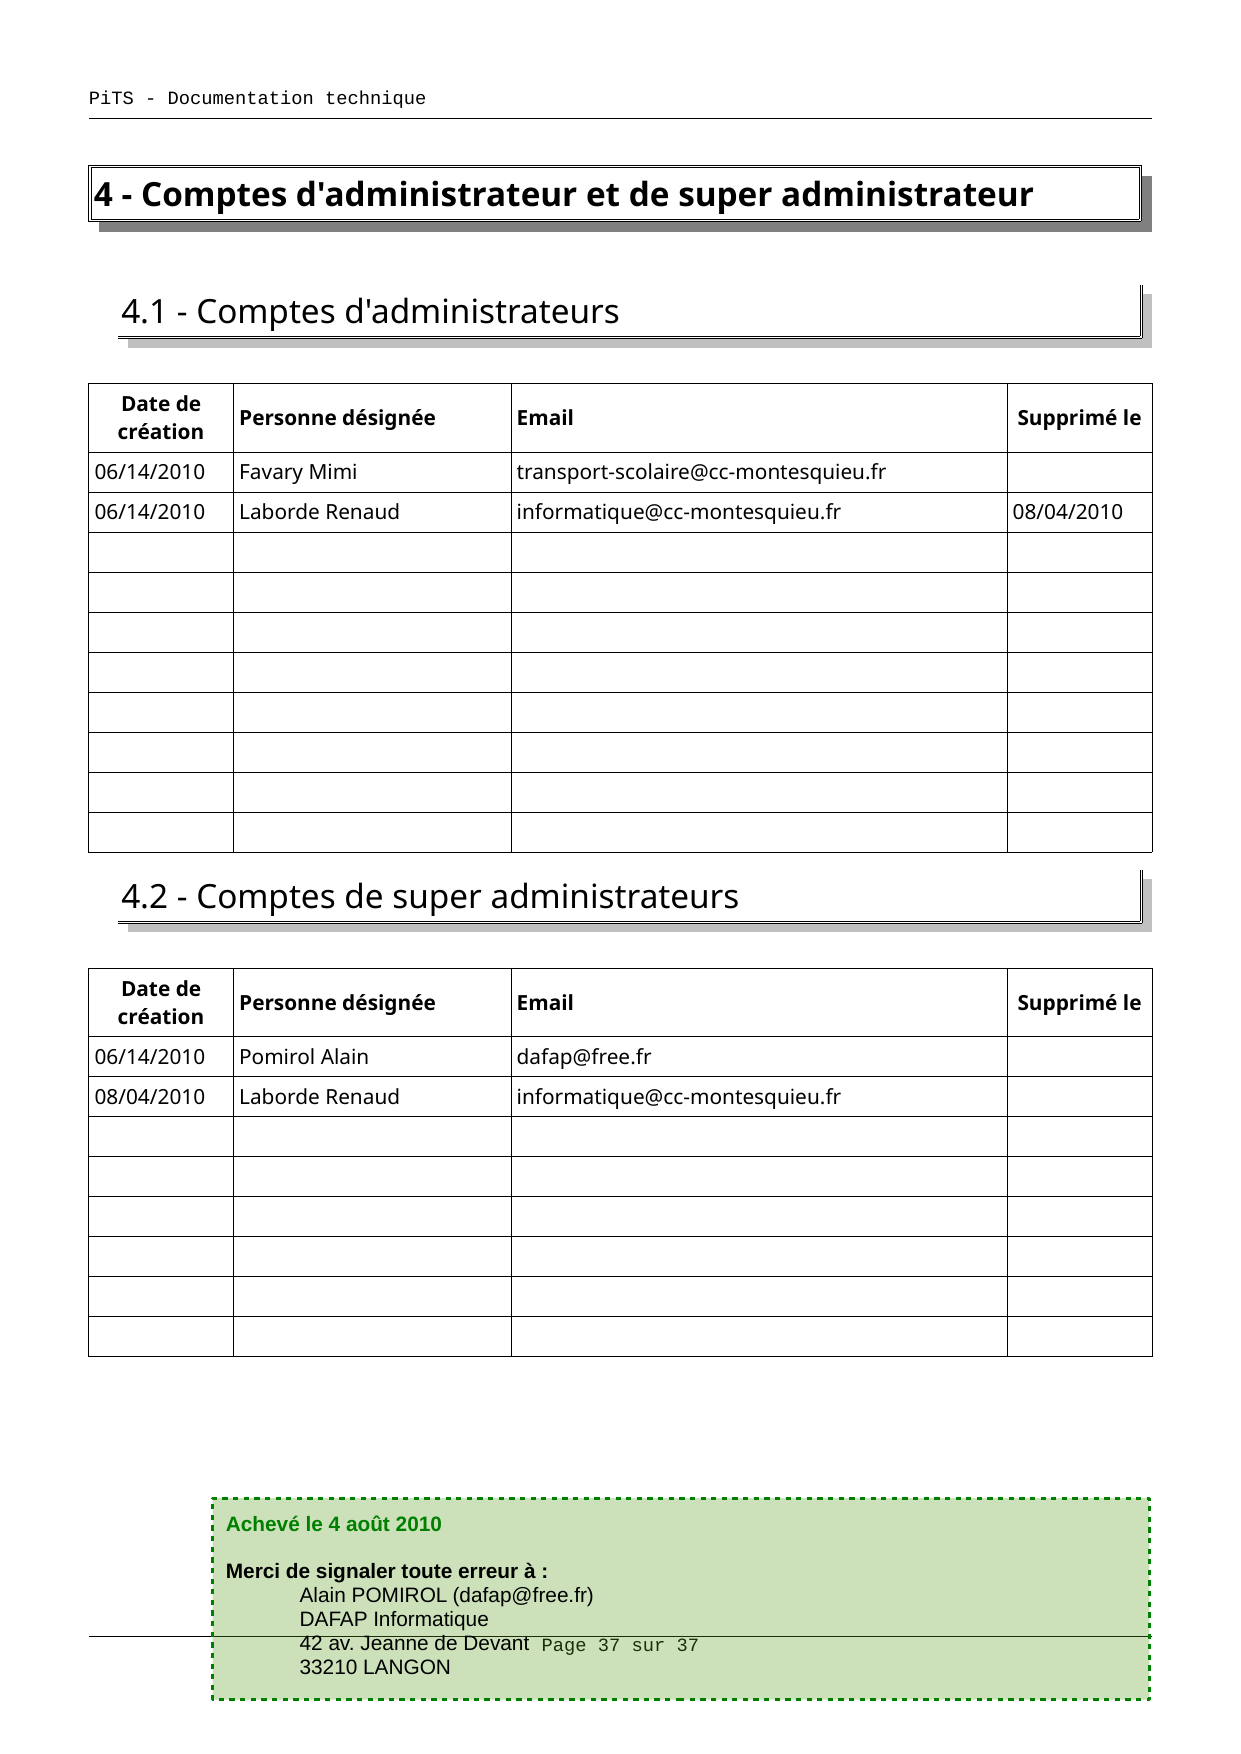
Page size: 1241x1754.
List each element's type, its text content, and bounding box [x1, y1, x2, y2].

table_cell [89, 533, 233, 572]
table_cell [512, 773, 1007, 812]
table_cell [234, 1157, 511, 1196]
table_cell [1008, 1077, 1152, 1116]
table_cell [1008, 653, 1152, 692]
table_cell [234, 1277, 511, 1316]
table_cell 14/06/2010 [89, 493, 233, 532]
table_cell [89, 773, 233, 812]
table_cell [1008, 693, 1152, 732]
subtitle Comptes de super administrateurs [118, 869, 1142, 923]
table_cell [234, 1197, 511, 1236]
table_cell [1008, 1277, 1152, 1316]
table_cell [1008, 733, 1152, 772]
table_cell [1008, 1317, 1152, 1356]
table_cell [234, 813, 511, 852]
table_cell [89, 693, 233, 732]
table_cell [512, 1117, 1007, 1156]
table_cell [89, 613, 233, 652]
table_cell [512, 1317, 1007, 1356]
table_header Supprimé le [1008, 969, 1152, 1036]
table_cell 14/06/2010 [89, 1037, 233, 1076]
table_cell [1008, 573, 1152, 612]
table_cell [1008, 1237, 1152, 1276]
table_cell 04/08/2010 [1008, 493, 1152, 532]
table_cell [89, 1277, 233, 1316]
table_cell [1008, 533, 1152, 572]
table_header Date de création [89, 384, 233, 452]
table_cell [1008, 453, 1152, 492]
table_cell [89, 733, 233, 772]
table_cell [1008, 813, 1152, 852]
table_cell [512, 533, 1007, 572]
table_cell [234, 613, 511, 652]
table_cell [512, 693, 1007, 732]
table_header Email [512, 969, 1007, 1036]
table_cell Laborde Renaud [234, 1077, 511, 1116]
subtitle Comptes d'administrateur et de super administrateur [89, 166, 1141, 221]
table_cell [512, 653, 1007, 692]
table_cell [89, 1317, 233, 1356]
table_cell [1008, 773, 1152, 812]
table_cell [512, 1277, 1007, 1316]
table_cell [234, 653, 511, 692]
table_cell [512, 1157, 1007, 1196]
table_cell [234, 573, 511, 612]
table_cell [512, 1237, 1007, 1276]
table_cell [1008, 1037, 1152, 1076]
table_cell 04/08/2010 [89, 1077, 233, 1116]
table_cell [89, 813, 233, 852]
table_cell transport-scolaire@cc-montesquieu.fr [512, 453, 1007, 492]
table_cell [89, 1157, 233, 1196]
table_cell [89, 1237, 233, 1276]
table_cell [234, 1237, 511, 1276]
table_cell Favary Mimi [234, 453, 511, 492]
table_cell [89, 653, 233, 692]
table_cell [512, 1197, 1007, 1236]
table_cell [1008, 613, 1152, 652]
table_cell [1008, 1157, 1152, 1196]
table_header Personne désignée [234, 384, 511, 452]
table_cell 14/06/2010 [89, 453, 233, 492]
table_cell [512, 613, 1007, 652]
table_cell Pomirol Alain [234, 1037, 511, 1076]
table_header Supprimé le [1008, 384, 1152, 452]
table_header Personne désignée [234, 969, 511, 1036]
table_cell dafap@free.fr [512, 1037, 1007, 1076]
subtitle Comptes d'administrateurs [118, 285, 1142, 338]
table_cell informatique@cc-montesquieu.fr [512, 493, 1007, 532]
table_cell [512, 733, 1007, 772]
table_header Date de création [89, 969, 233, 1036]
table_cell [234, 533, 511, 572]
table_cell [234, 1317, 511, 1356]
table_cell [234, 733, 511, 772]
table_cell [234, 1117, 511, 1156]
table_cell [234, 693, 511, 732]
table_cell [1008, 1117, 1152, 1156]
table_cell [234, 773, 511, 812]
table_cell [512, 813, 1007, 852]
table_cell [1008, 1197, 1152, 1236]
table_cell [89, 1117, 233, 1156]
table_header Email [512, 384, 1007, 452]
table_cell [512, 573, 1007, 612]
table_cell [89, 573, 233, 612]
table_cell Laborde Renaud [234, 493, 511, 532]
table_cell informatique@cc-montesquieu.fr [512, 1077, 1007, 1116]
table_cell [89, 1197, 233, 1236]
